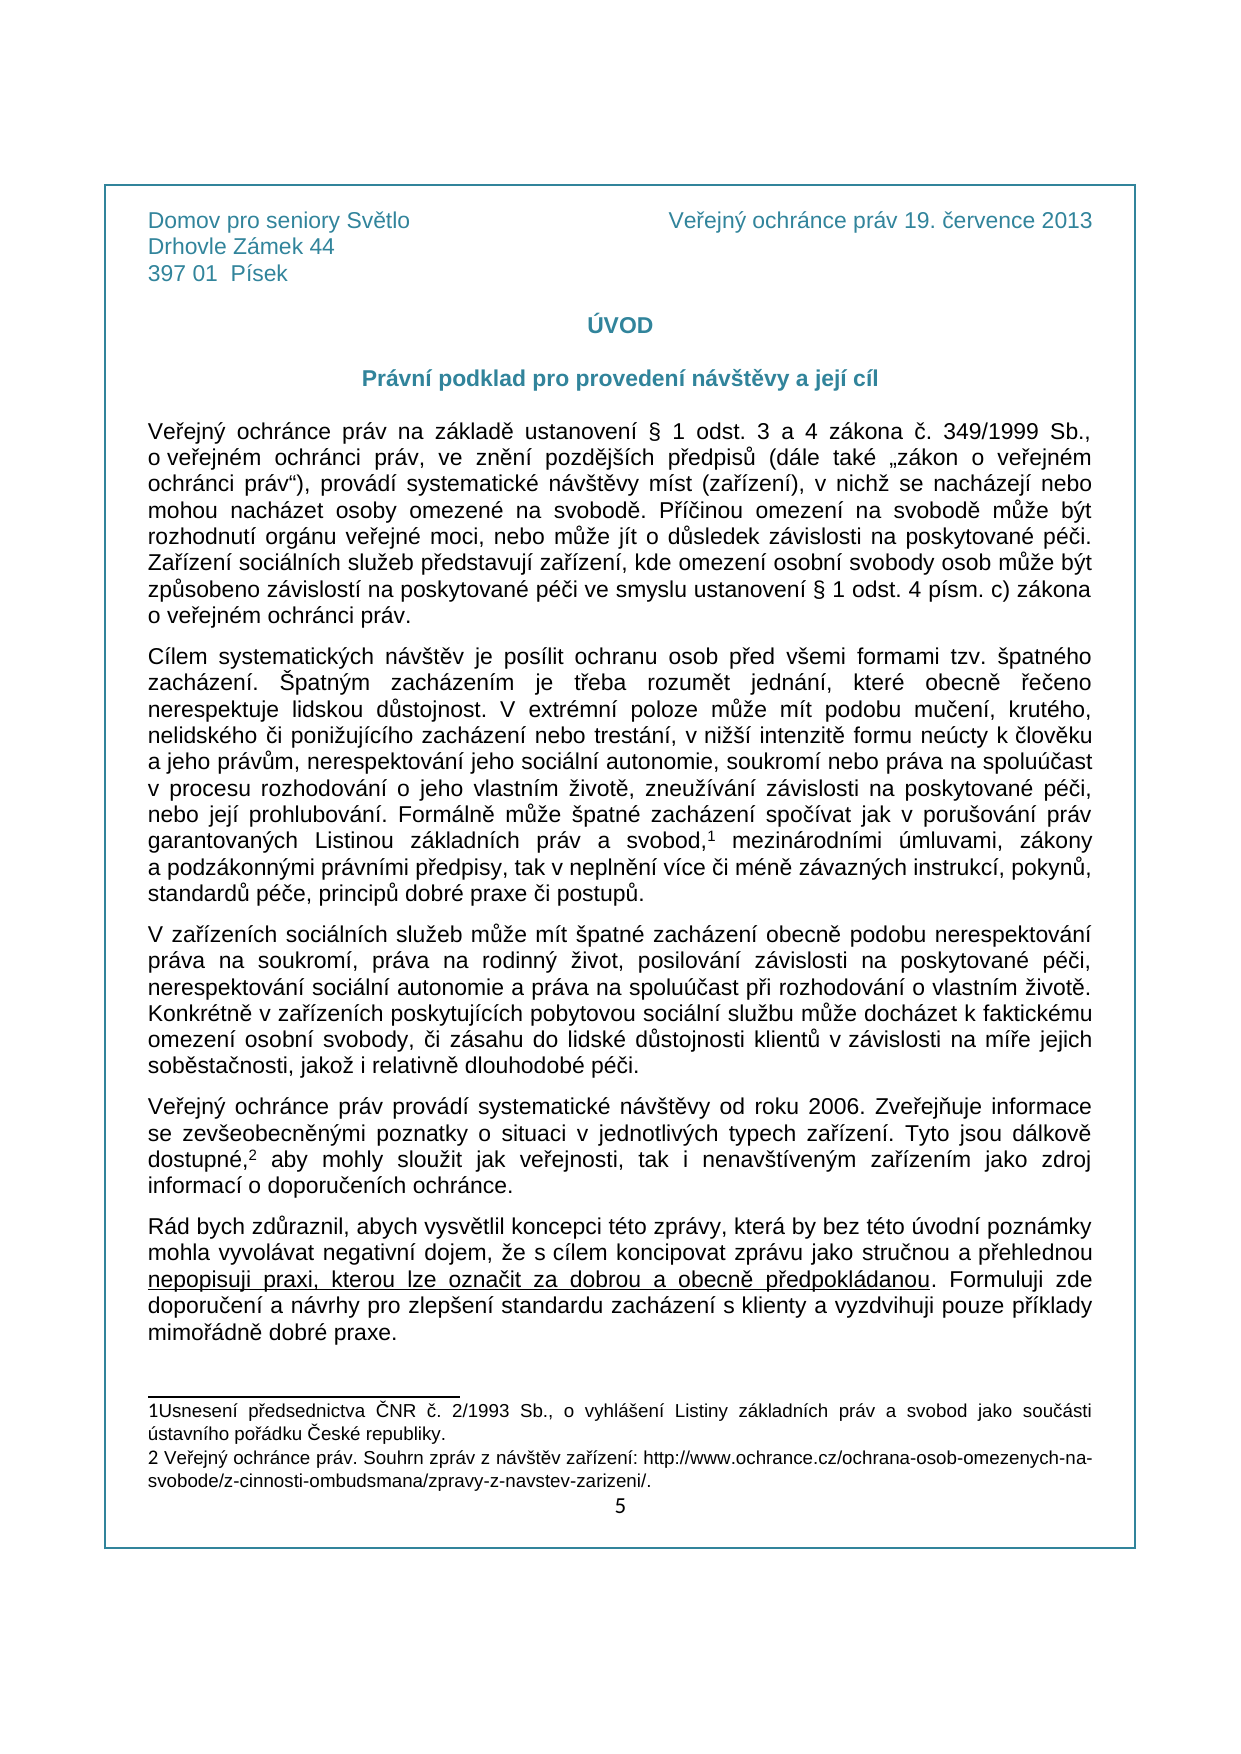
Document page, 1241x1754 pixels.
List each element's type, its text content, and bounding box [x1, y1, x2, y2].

text Veřejný ochránce práv provádí systematické návštěvy od roku 2006. Zveřejňuje informace se zevšeobecněnými poznatky o situaci v jednotlivých typech zařízení. Tyto jsou dálkově dostupné, aby mohly sloužit jak veřejnosti, tak i nenavštíveným zařízením jako zdroj informací o doporučeních ochránce. [148, 1093, 1092, 1199]
text Veřejný ochránce práv na základě ustanovení § 1 odst. 3 a 4 zákona č. 349/1999 Sb., o veřejném ochránci práv, ve znění pozdějších předpisů (dále také „zákon o veřejném ochránci práv“), provádí systematické návštěvy míst (zařízení), v nichž se nacházejí nebo mohou nacházet osoby omezené na svobodě. Příčinou omezení na svobodě může být rozhodnutí orgánu veřejné moci, nebo může jít o důsledek závislosti na poskytované péči. Zařízení sociálních služeb představují zařízení, kde omezení osobní svobody osob může být způsobeno závislostí na poskytované péči ve smyslu ustanovení § 1 odst. 4 písm. c) zákona o veřejném ochránci práv. [148, 418, 1092, 628]
text Usnesení předsednictva ČNR č. 2/1993 Sb., o vyhlášení Listiny základních práv a svobod jako součásti ústavního pořádku České republiky. [148, 1397, 1092, 1444]
text Rád bych zdůraznil, abych vysvětlil koncepci této zprávy, která by bez této úvodní poznámky mohla vyvolávat negativní dojem, že s cílem koncipovat zprávu jako stručnou a přehlednou nepopisuji praxi, kterou lze označit za dobrou a obecně předpokládanou. Formuluji zde doporučení a návrhy pro zlepšení standardu zacházení s klienty a vyzdvihuji pouze příklady mimořádně dobré praxe. [148, 1213, 1092, 1345]
text ÚVOD [148, 312, 1092, 338]
text V zařízeních sociálních služeb může mít špatné zacházení obecně podobu nerespektování práva na soukromí, práva na rodinný život, posilování závislosti na poskytované péči, nerespektování sociální autonomie a práva na spoluúčast při rozhodování o vlastním životě. Konkrétně v zařízeních poskytujících pobytovou sociální službu může docházet k faktickému omezení osobní svobody, či zásahu do lidské důstojnosti klientů v závislosti na míře jejich soběstačnosti, jakož i relativně dlouhodobé péči. [148, 921, 1092, 1079]
text Cílem systematických návštěv je posílit ochranu osob před všemi formami tzv. špatného zacházení. Špatným zacházením je třeba rozumět jednání, které obecně řečeno nerespektuje lidskou důstojnost. V extrémní poloze může mít podobu mučení, krutého, nelidského či ponižujícího zacházení nebo trestání, v nižší intenzitě formu neúcty k člověku a jeho právům, nerespektování jeho sociální autonomie, soukromí nebo práva na spoluúčast v procesu rozhodování o jeho vlastním životě, zneužívání závislosti na poskytované péči, nebo její prohlubování. Formálně může špatné zacházení spočívat jak v porušování práv garantovaných Listinou základních práv a svobod, mezinárodními úmluvami, zákony a podzákonnými právními předpisy, tak v neplnění více či méně závazných instrukcí, pokynů, standardů péče, principů dobré praxe či postupů. [148, 643, 1092, 906]
text Právní podklad pro provedení návštěvy a její cíl [148, 365, 1092, 391]
text Veřejný ochránce práv. Souhrn zpráv z návštěv zařízení: http://www.ochrance.cz/ochrana-osob-omezenych-na-svobode/z-cinnosti-ombudsmana/zpravy-z-navstev-zarizeni/. [148, 1444, 1092, 1491]
